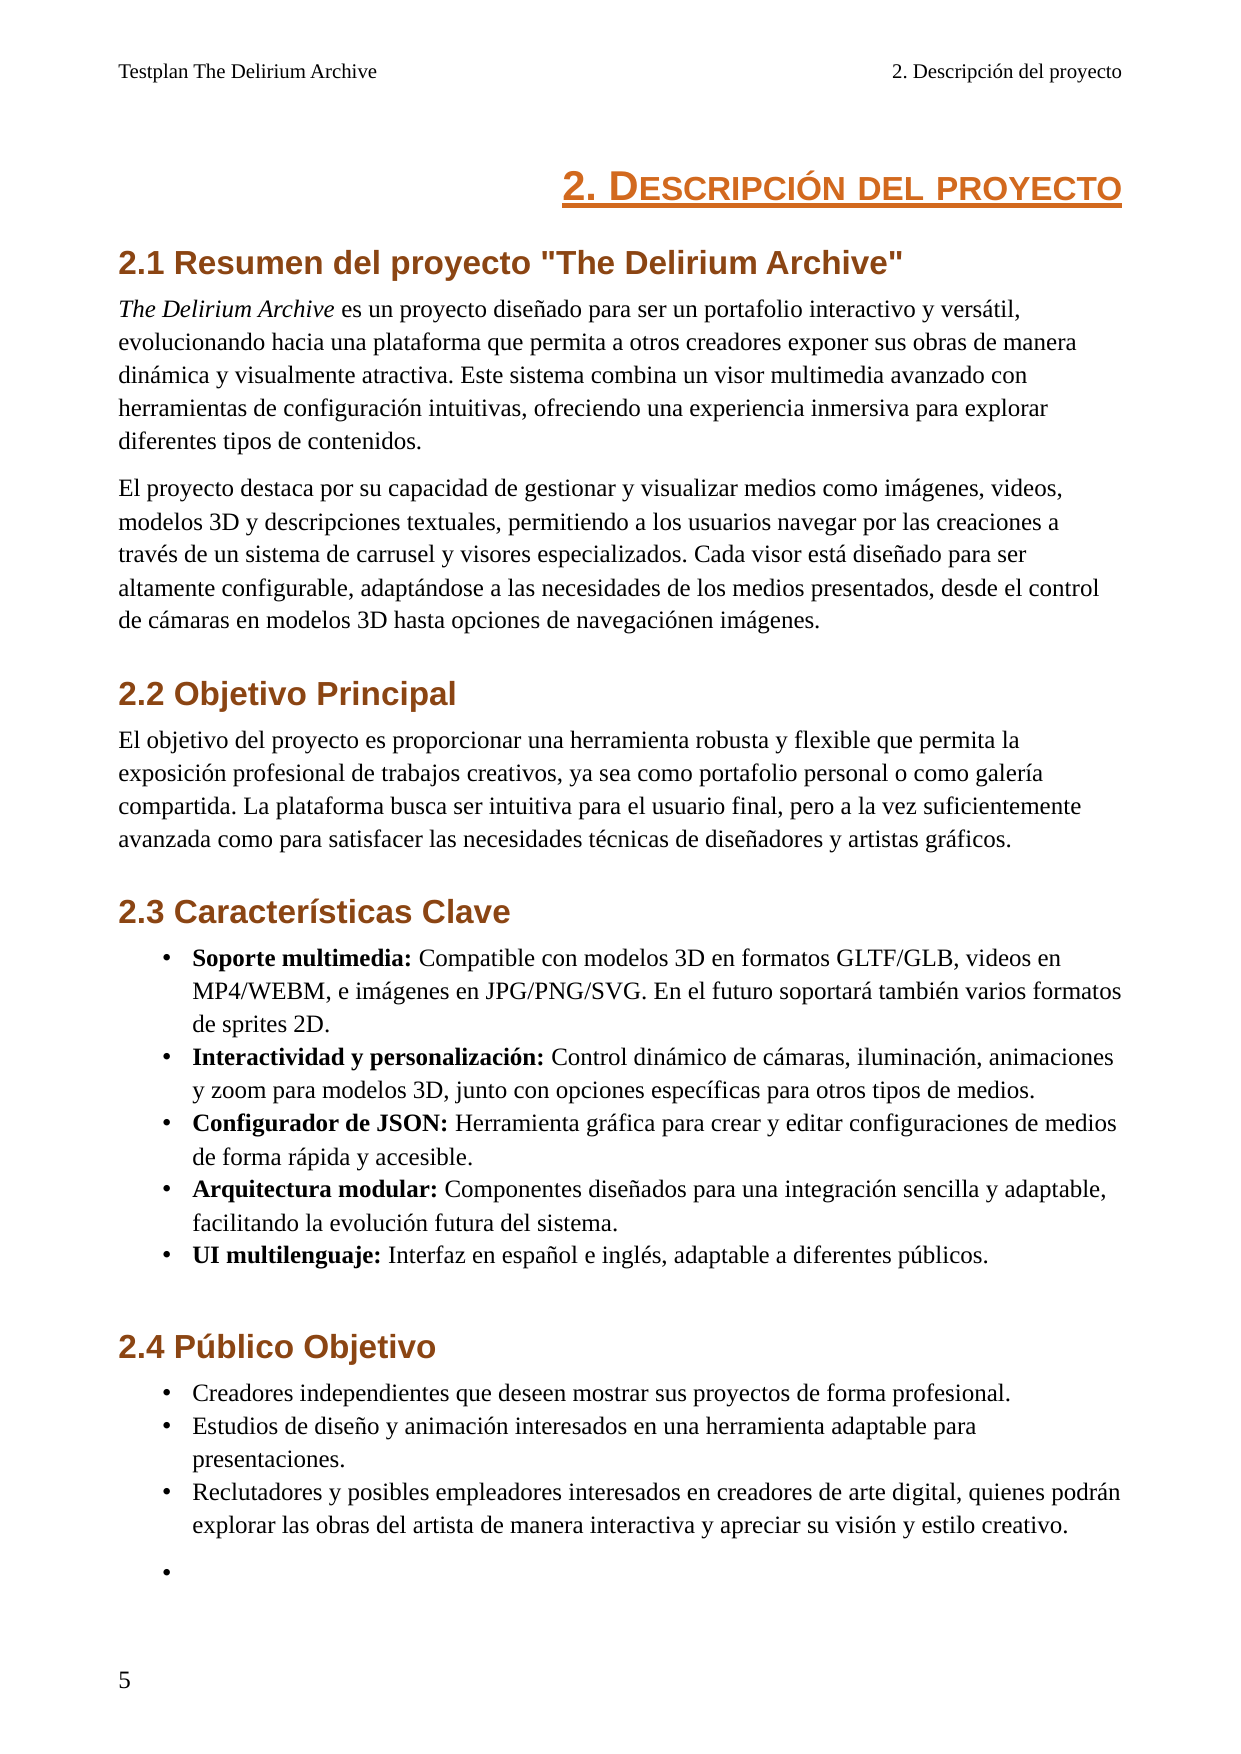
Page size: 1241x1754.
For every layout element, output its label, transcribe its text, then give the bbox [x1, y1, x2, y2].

text The Delirium Archive es un proyecto diseñado para ser un portafolio interactivo y versátil, evolucionando hacia una plataforma que permita a otros creadores exponer sus obras de manera dinámica y visualmente atractiva. Este sistema combina un visor multimedia avanzado con herramientas de configuración intuitivas, ofreciendo una experiencia inmersiva para explorar diferentes tipos de contenidos. [118, 294, 1122, 455]
list Reclutadores y posibles empleadores interesados en creadores de arte digital, quienes podrán explorar las obras del artista de manera interactiva y apreciar su visión y estilo creativo. [162, 1477, 1122, 1539]
subtitle 2.3 Características Clave [118, 892, 1122, 931]
text El objetivo del proyecto es proporcionar una herramienta robusta y flexible que permita la exposición profesional de trabajos creativos, ya sea como portafolio personal o como galería compartida. La plataforma busca ser intuitiva para el usuario final, pero a la vez suficientemente avanzada como para satisfacer las necesidades técnicas de diseñadores y artistas gráficos. [118, 725, 1122, 853]
list Creadores independientes que deseen mostrar sus proyectos de forma profesional. [162, 1378, 1122, 1407]
subtitle 2.4 Público Objetivo [118, 1327, 1122, 1366]
subtitle 2.1 Resumen del proyecto "The Delirium Archive" [118, 243, 1122, 281]
list Estudios de diseño y animación interesados en una herramienta adaptable para presentaciones. [162, 1411, 1122, 1473]
subtitle 2. Descripción del proyecto [118, 162, 1122, 209]
list Soporte multimedia: Compatible con modelos 3D en formatos GLTF/GLB, videos en MP4/WEBM, e imágenes en JPG/PNG/SVG. En el futuro soportará también varios formatos de sprites 2D. [162, 943, 1122, 1038]
list Configurador de JSON: Herramienta gráfica para crear y editar configuraciones de medios de forma rápida y accesible. [162, 1108, 1122, 1170]
subtitle 2.2 Objetivo Principal [118, 674, 1122, 712]
text El proyecto destaca por su capacidad de gestionar y visualizar medios como imágenes, videos, modelos 3D y descripciones textuales, permitiendo a los usuarios navegar por las creaciones a través de un sistema de carrusel y visores especializados. Cada visor está diseñado para ser altamente configurable, adaptándose a las necesidades de los medios presentados, desde el control de cámaras en modelos 3D hasta opciones de navegaciónen imágenes. [118, 473, 1122, 634]
list UI multilenguaje: Interfaz en español e inglés, adaptable a diferentes públicos. [162, 1241, 1122, 1269]
list Interactividad y personalización: Control dinámico de cámaras, iluminación, animaciones y zoom para modelos 3D, junto con opciones específicas para otros tipos de medios. [162, 1042, 1122, 1104]
list Arquitectura modular: Componentes diseñados para una integración sencilla y adaptable, facilitando la evolución futura del sistema. [162, 1174, 1122, 1236]
